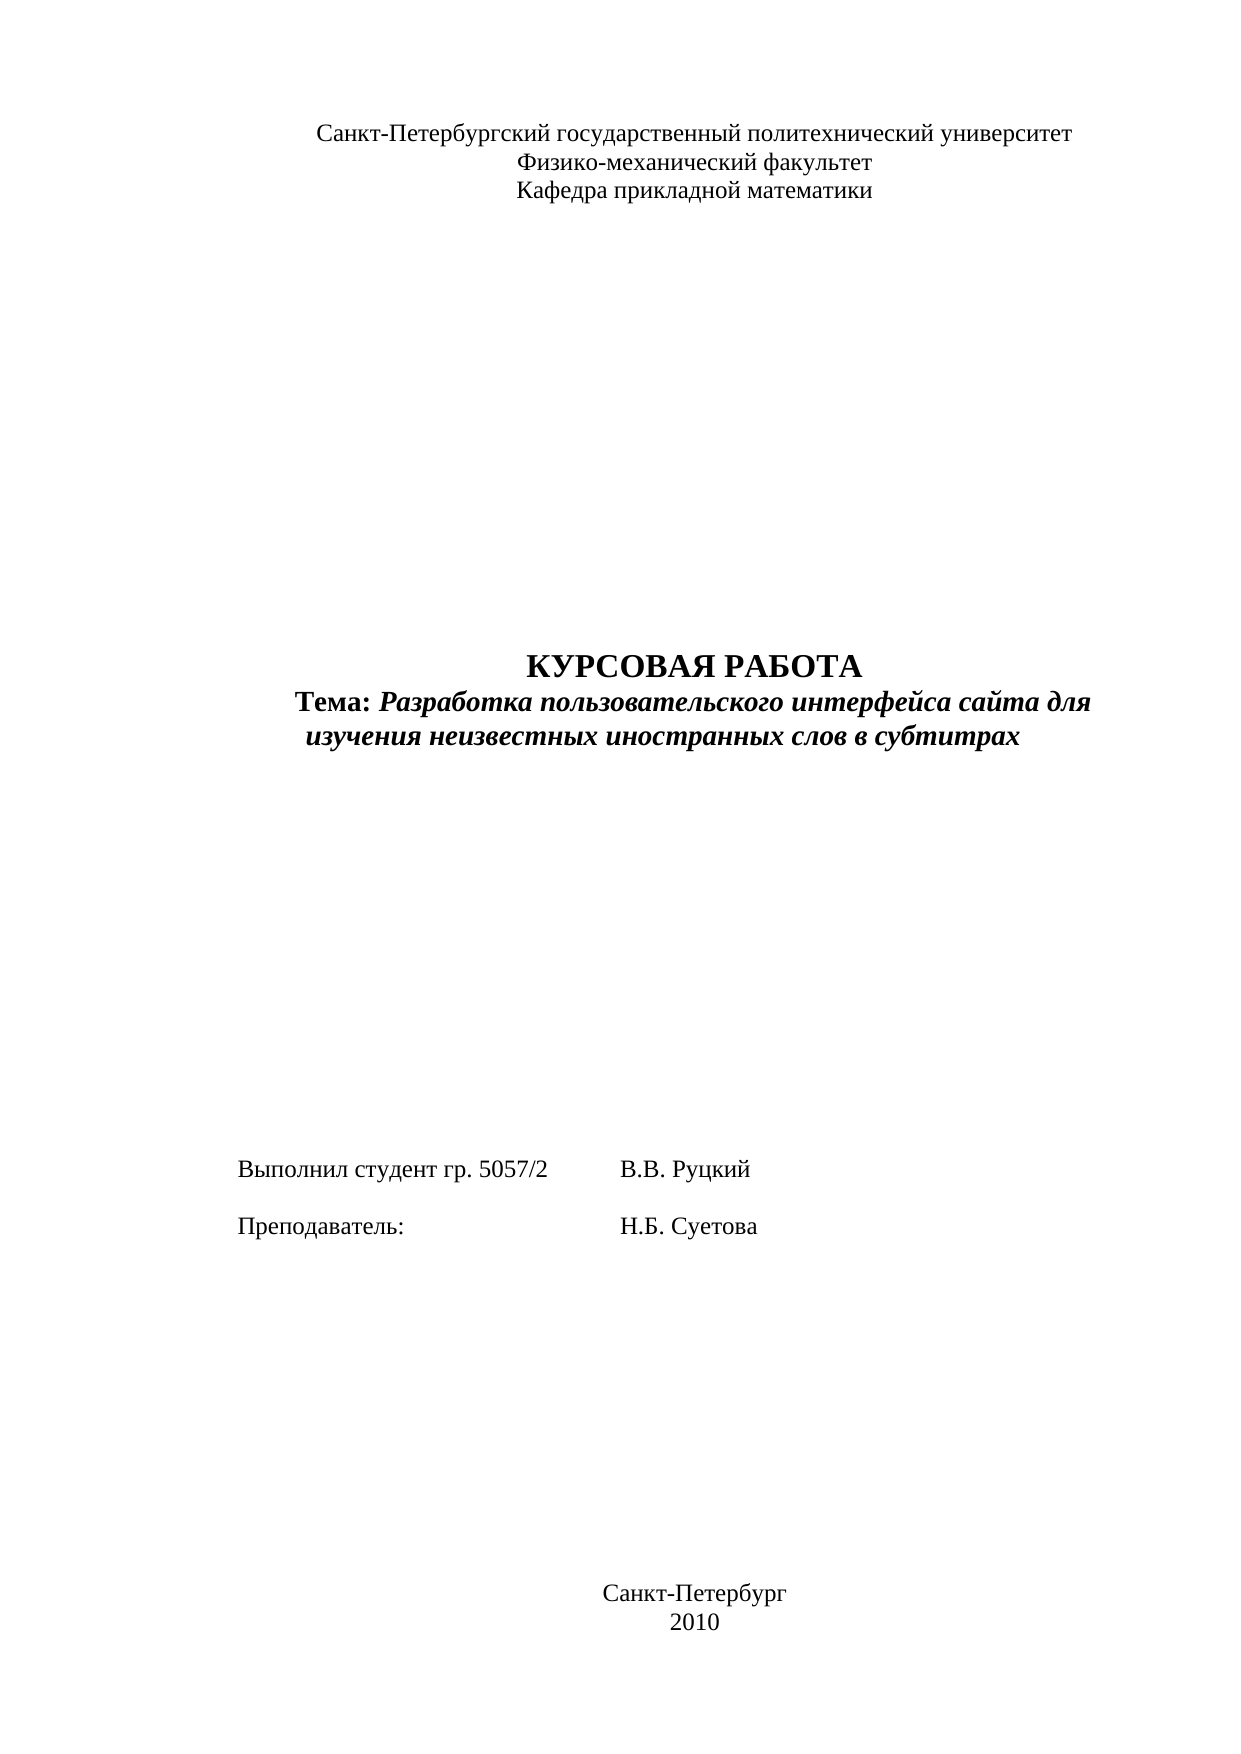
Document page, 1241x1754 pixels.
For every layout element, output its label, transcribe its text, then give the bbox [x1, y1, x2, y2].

text Выполнил студент гр. 5057/2 В.В. Руцкий [177, 1154, 1152, 1183]
text КУРСОВАЯ РАБОТА [177, 646, 1152, 684]
text Преподаватель: Н.Б. Суетова [177, 1211, 1152, 1240]
text Тема: Разработка пользовательского интерфейса сайта для изучения неизвестных иностранных слов в субтитрах [177, 684, 1152, 751]
